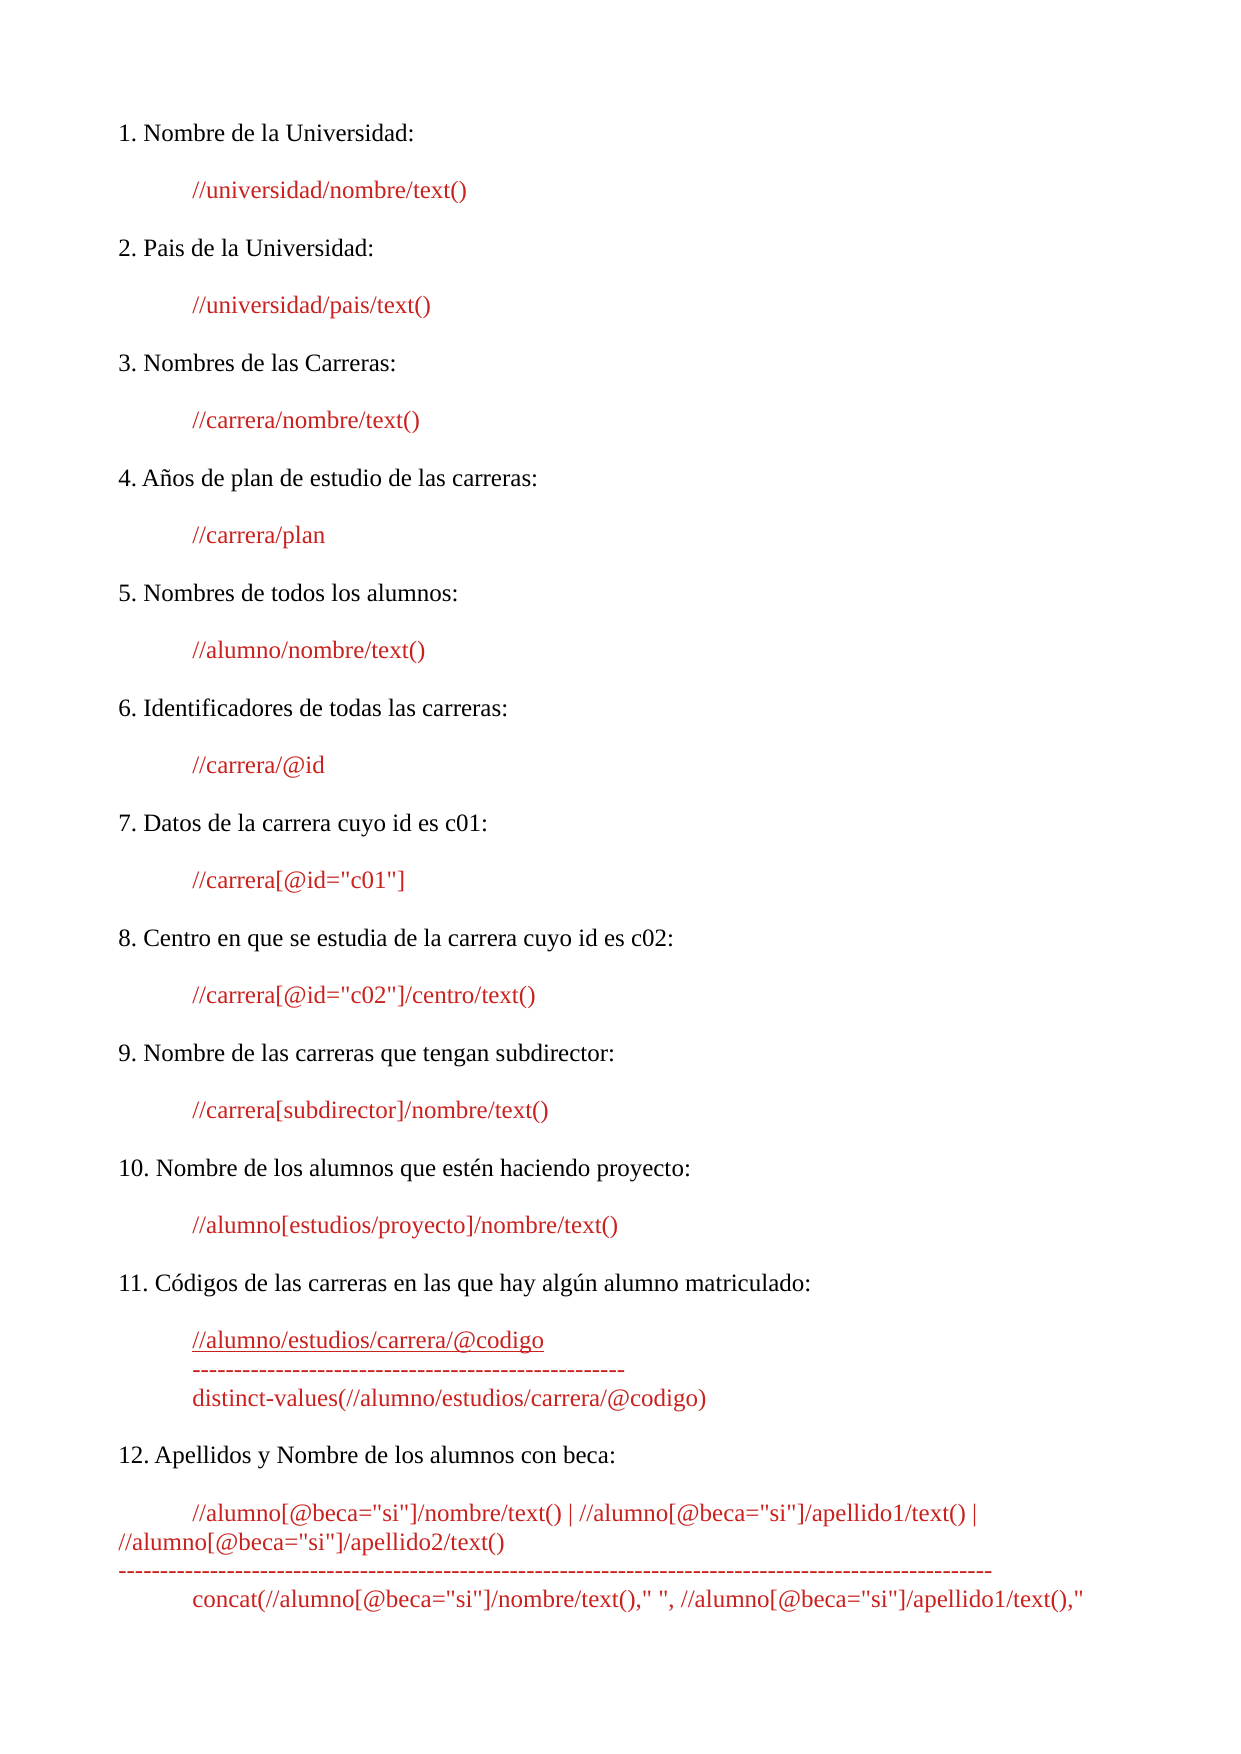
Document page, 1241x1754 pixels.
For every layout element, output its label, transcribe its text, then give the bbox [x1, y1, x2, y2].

text //alumno/estudios/carrera/@codigo [118, 1326, 1122, 1354]
text 12. Apellidos y Nombre de los alumnos con beca: [118, 1441, 1122, 1469]
text 1. Nombre de la Universidad: [118, 118, 1122, 147]
text //alumno[@beca="si"]/nombre/text() | //alumno[@beca="si"]/apellido1/text() | [118, 1498, 1122, 1527]
text 7. Datos de la carrera cuyo id es c01: [118, 808, 1122, 837]
text 5. Nombres de todos los alumnos: [118, 578, 1122, 607]
text distinct-values(//alumno/estudios/carrera/@codigo) [118, 1383, 1122, 1412]
text //carrera[subdirector]/nombre/text() [118, 1096, 1122, 1124]
text 3. Nombres de las Carreras: [118, 348, 1122, 377]
text 2. Pais de la Universidad: [118, 233, 1122, 262]
text 4. Años de plan de estudio de las carreras: [118, 463, 1122, 492]
text //carrera/nombre/text() [118, 406, 1122, 434]
text 11. Códigos de las carreras en las que hay algún alumno matriculado: [118, 1268, 1122, 1297]
text //carrera[@id="c01"] [118, 866, 1122, 894]
text 8. Centro en que se estudia de la carrera cuyo id es c02: [118, 923, 1122, 952]
text //universidad/pais/text() [118, 291, 1122, 319]
text concat(//alumno[@beca="si"]/nombre/text()," ", //alumno[@beca="si"]/apellido1/text()," [118, 1584, 1122, 1613]
text 6. Identificadores de todas las carreras: [118, 693, 1122, 722]
text //alumno/nombre/text() [118, 636, 1122, 664]
text //carrera/@id [118, 751, 1122, 779]
text 10. Nombre de los alumnos que estén haciendo proyecto: [118, 1153, 1122, 1182]
text //alumno[estudios/proyecto]/nombre/text() [118, 1211, 1122, 1239]
text //universidad/nombre/text() [118, 176, 1122, 204]
text 9. Nombre de las carreras que tengan subdirector: [118, 1038, 1122, 1067]
text //carrera/plan [118, 521, 1122, 549]
text ---------------------------------------------------- [118, 1354, 1122, 1383]
text //alumno[@beca="si"]/apellido2/text() [118, 1527, 1122, 1556]
text --------------------------------------------------------------------------------------------------------- [118, 1556, 1122, 1584]
text //carrera[@id="c02"]/centro/text() [118, 981, 1122, 1009]
